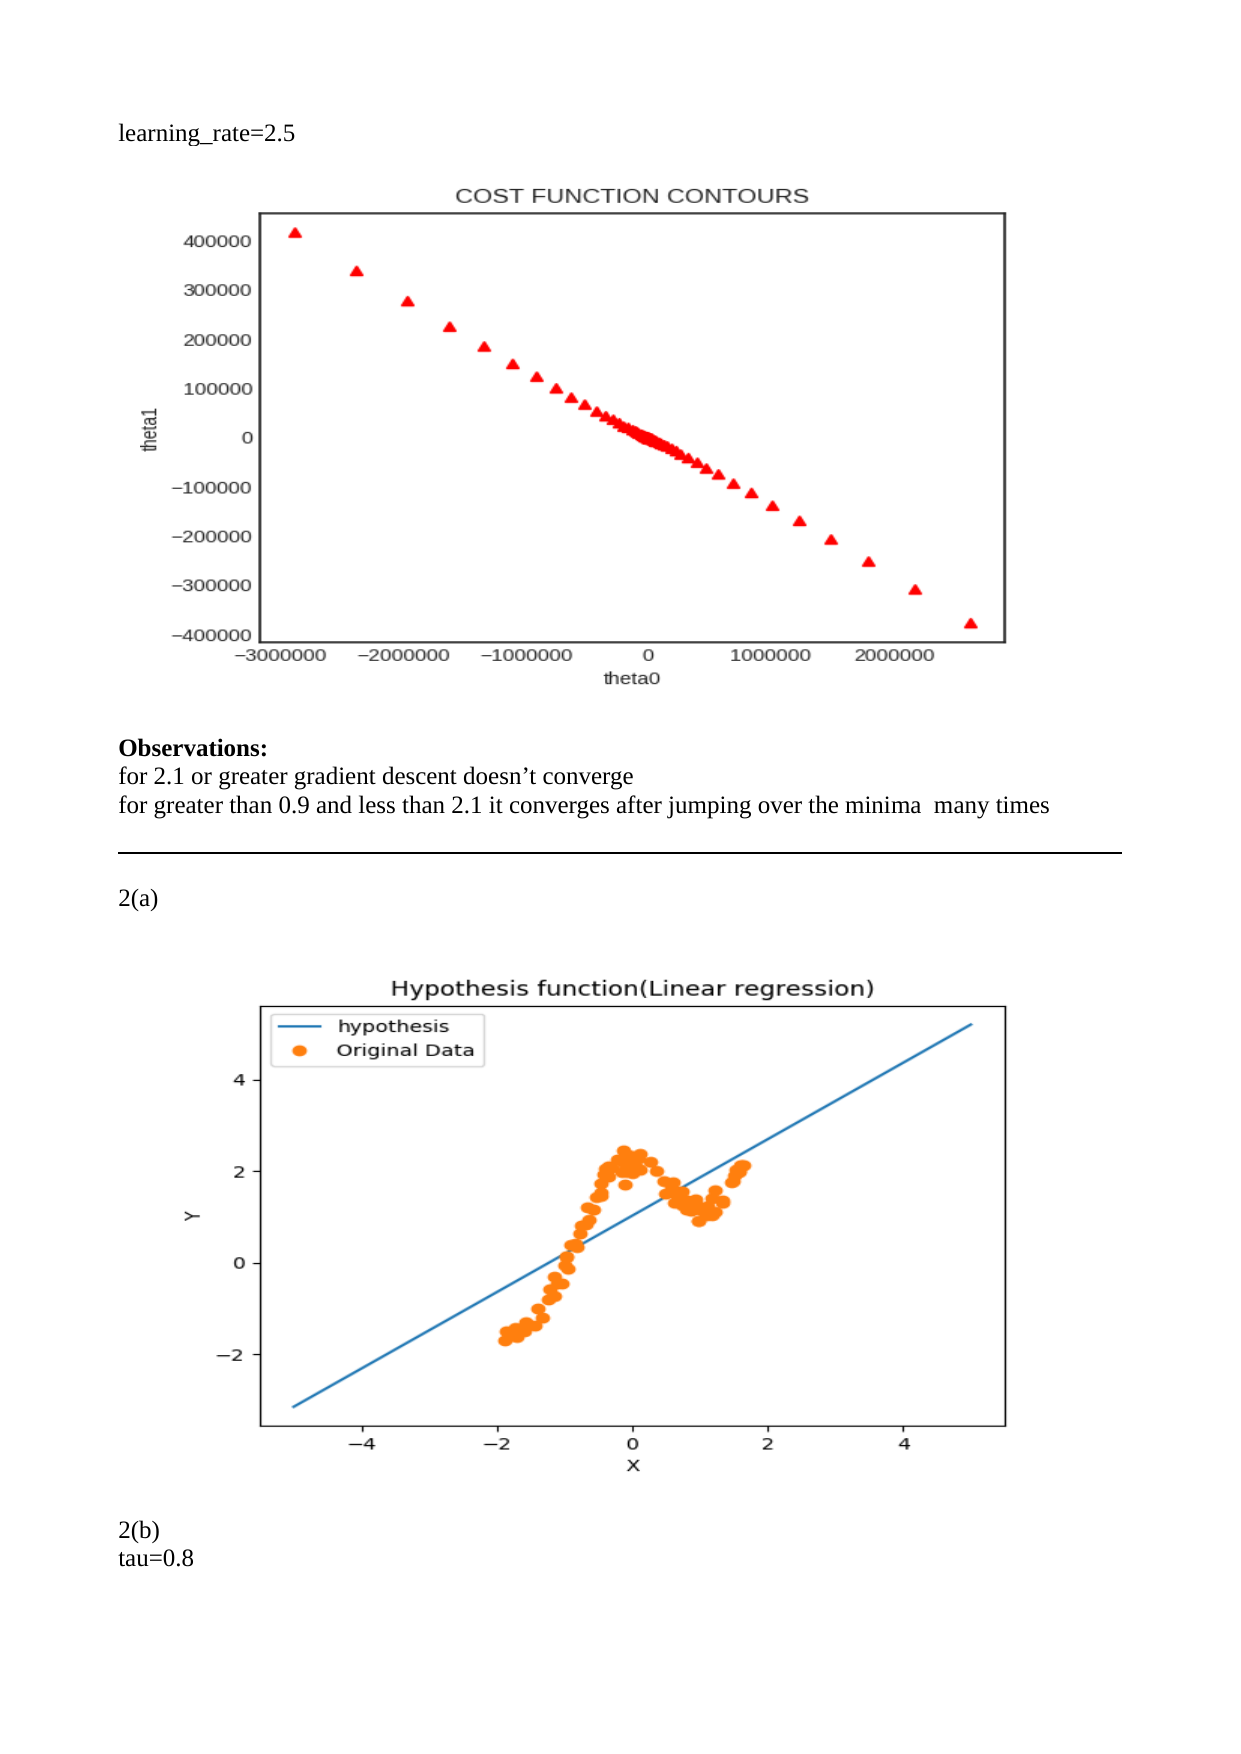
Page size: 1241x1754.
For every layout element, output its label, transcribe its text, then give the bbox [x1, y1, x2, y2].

text tau=0.8 [118, 1543, 1122, 1572]
picture [140, 146, 1100, 704]
text 2(a) [118, 883, 1122, 912]
text for greater than 0.9 and less than 2.1 it converges after jumping over the minima many times [118, 790, 1122, 819]
text 2(b) [118, 1515, 1122, 1543]
picture [140, 940, 1100, 1486]
text learning_rate=2.5 [118, 118, 1122, 147]
text for 2.1 or greater gradient descent doesn’t converge [118, 761, 1122, 790]
text Observations: [118, 733, 1122, 761]
